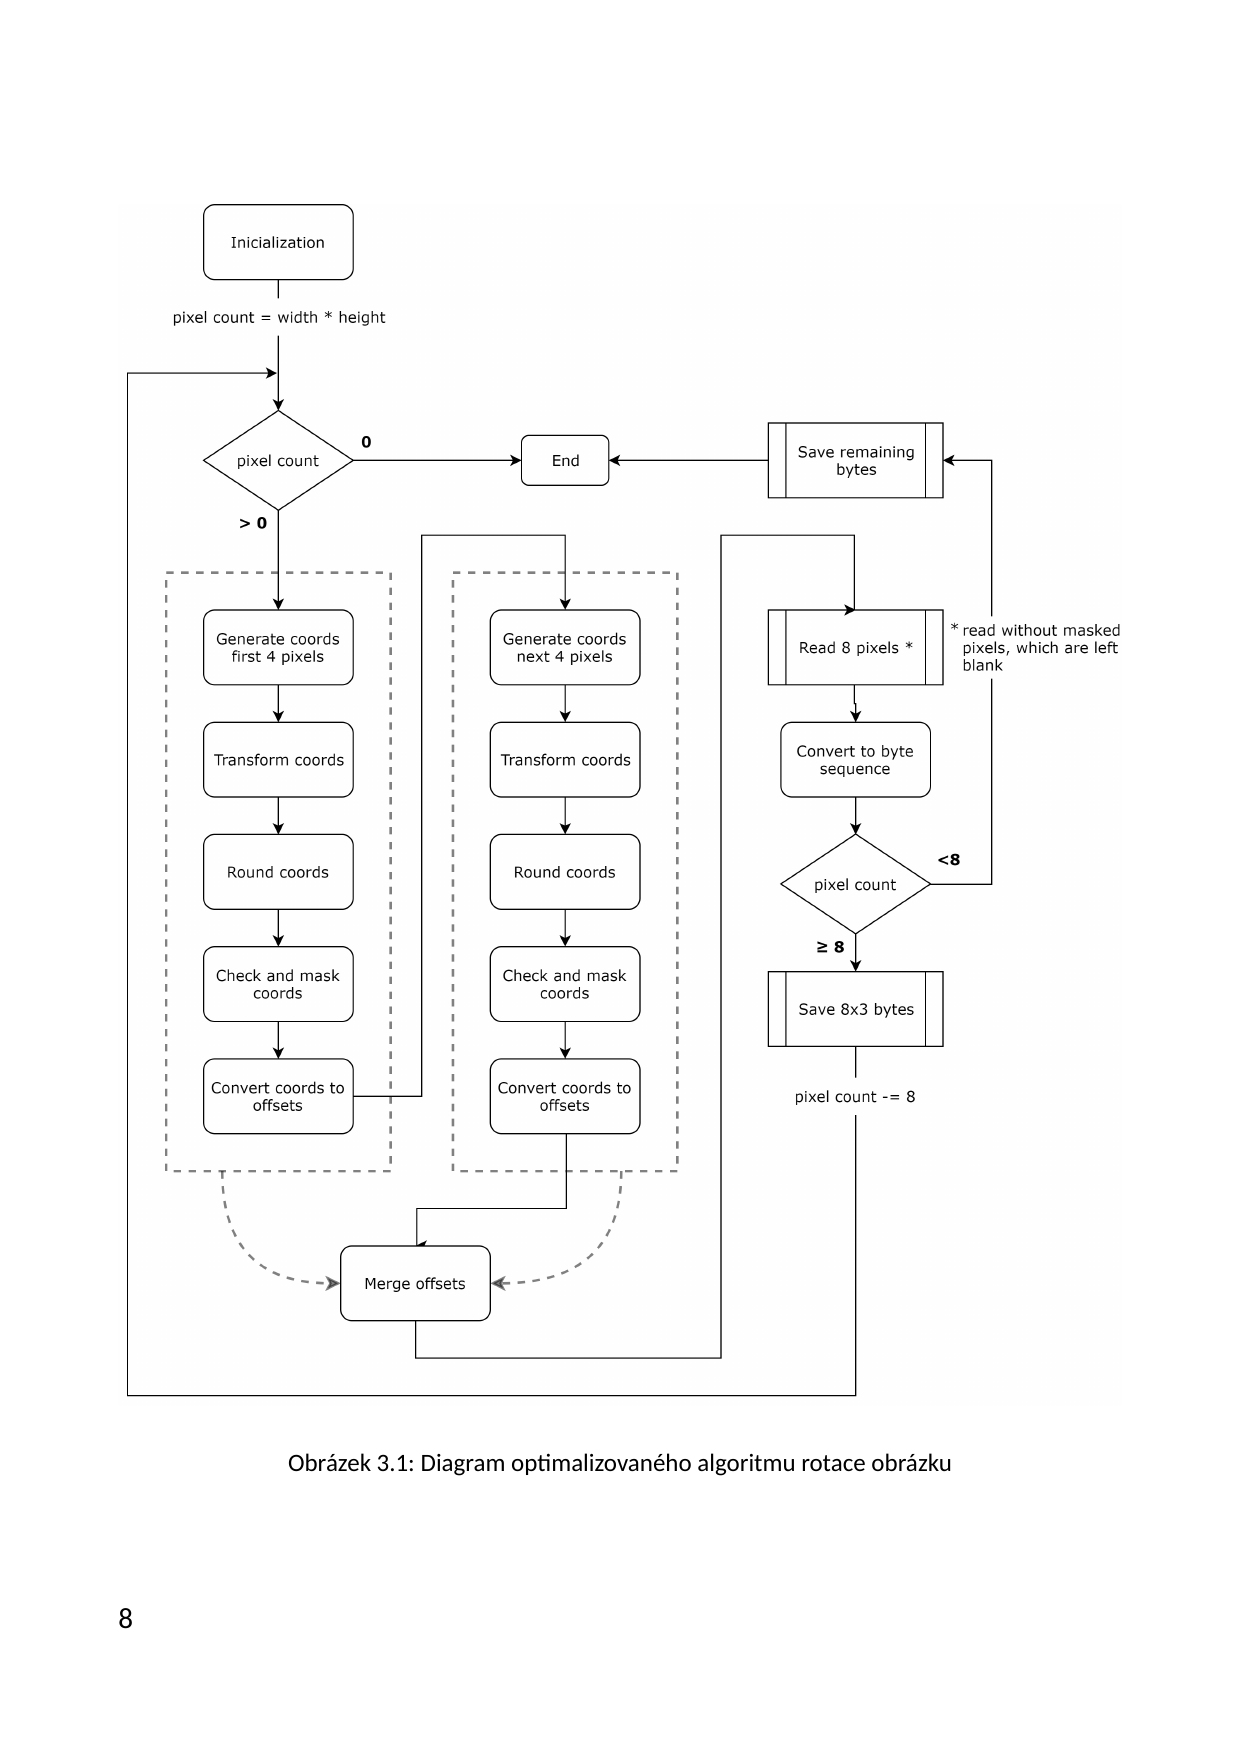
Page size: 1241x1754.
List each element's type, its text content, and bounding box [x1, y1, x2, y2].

picture [118, 204, 1123, 1406]
text Obrázek 3.1: Diagram optimalizovaného algoritmu rotace obrázku [118, 1406, 1122, 1477]
